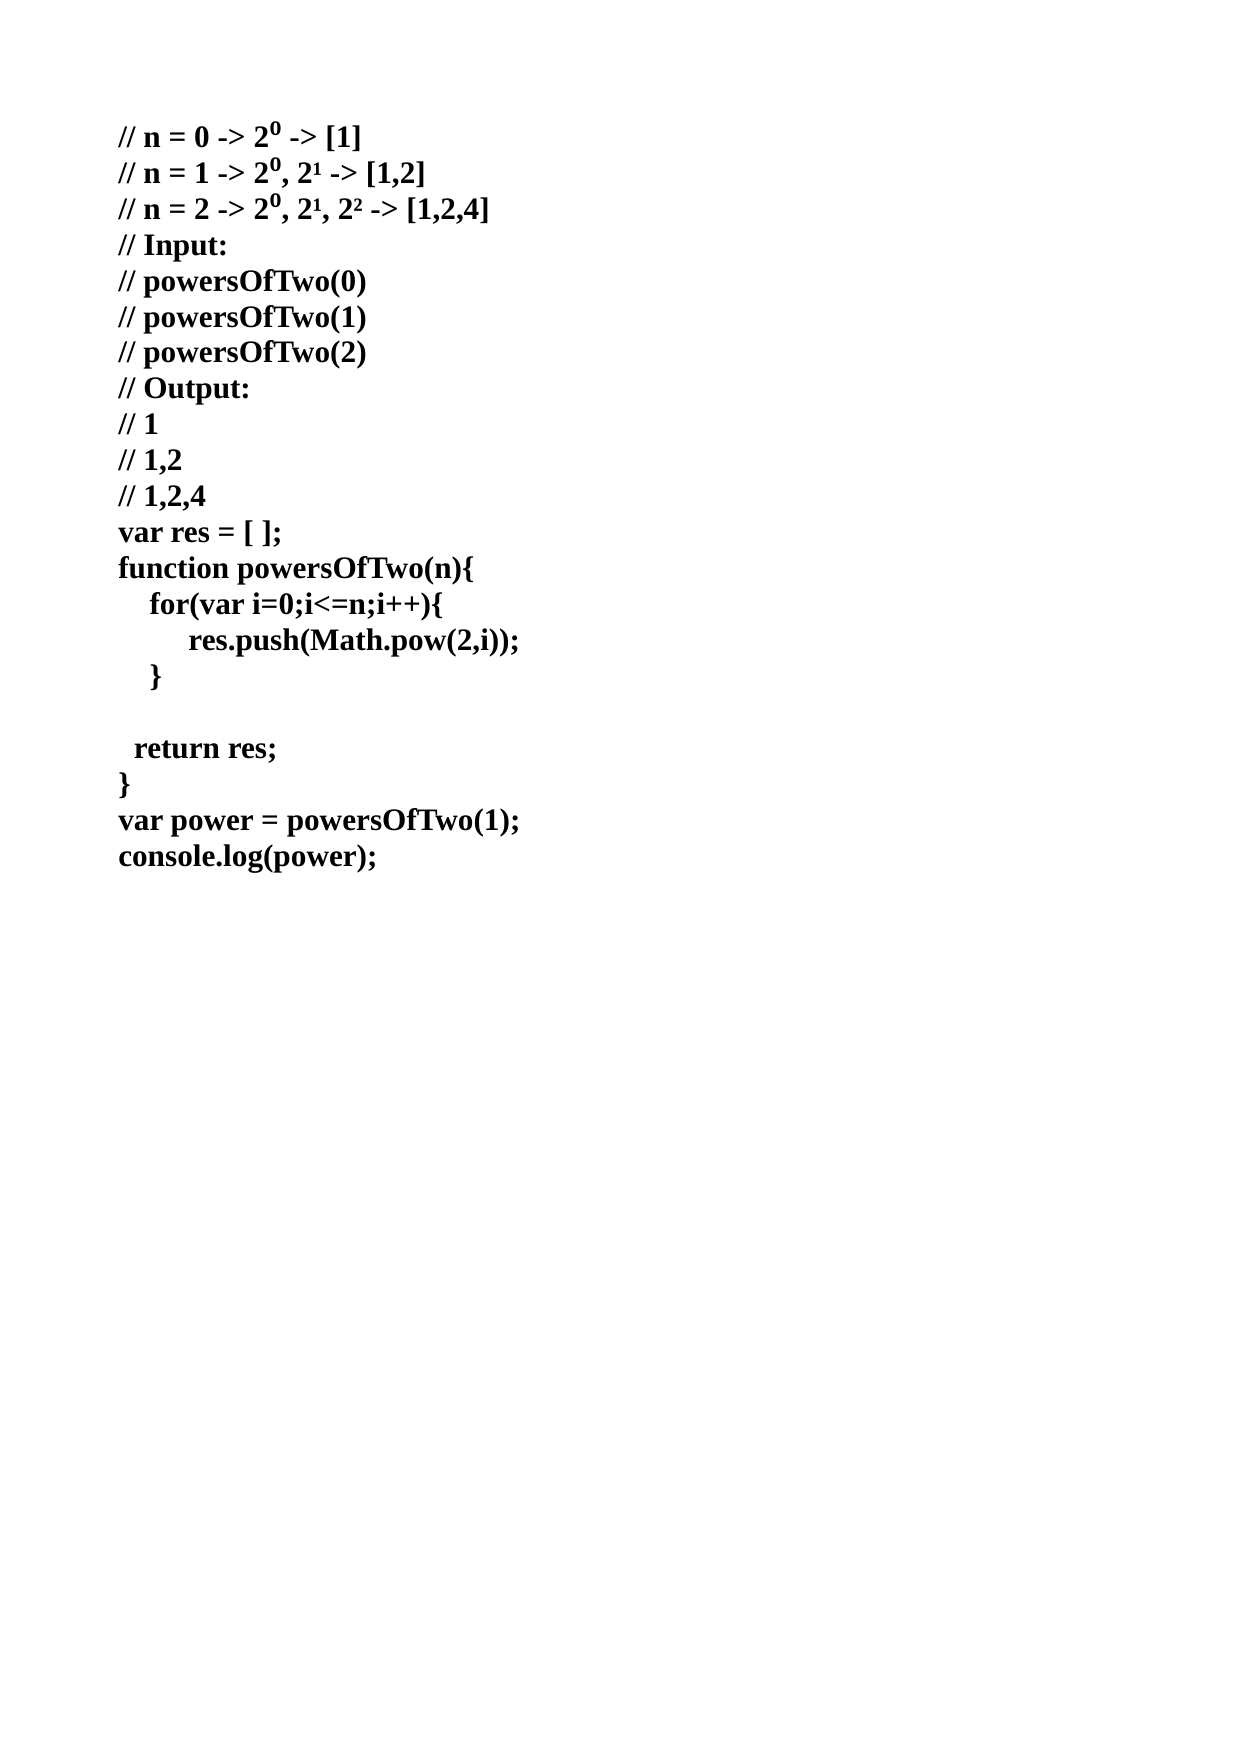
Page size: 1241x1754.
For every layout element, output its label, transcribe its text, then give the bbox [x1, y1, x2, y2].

text for(var i=0;i<=n;i++){ [118, 585, 1122, 621]
text // 1,2,4 [118, 477, 1122, 513]
text var res = [ ]; [118, 513, 1122, 549]
text // n = 0 -> 2⁰ -> [1] [118, 118, 1122, 154]
text console.log(power); [118, 837, 1122, 873]
text // powersOfTwo(1) [118, 298, 1122, 334]
text // powersOfTwo(0) [118, 262, 1122, 298]
text res.push(Math.pow(2,i)); [118, 621, 1122, 657]
text return res; [118, 729, 1122, 765]
text // powersOfTwo(2) [118, 334, 1122, 370]
text } [118, 765, 1122, 801]
text // Output: [118, 370, 1122, 406]
text // Input: [118, 226, 1122, 262]
text // n = 2 -> 2⁰, 2¹, 2² -> [1,2,4] [118, 190, 1122, 226]
text function powersOfTwo(n){ [118, 549, 1122, 585]
text // 1,2 [118, 442, 1122, 477]
text } [118, 657, 1122, 693]
text var power = powersOfTwo(1); [118, 801, 1122, 837]
text // 1 [118, 406, 1122, 442]
text // n = 1 -> 2⁰, 2¹ -> [1,2] [118, 154, 1122, 190]
